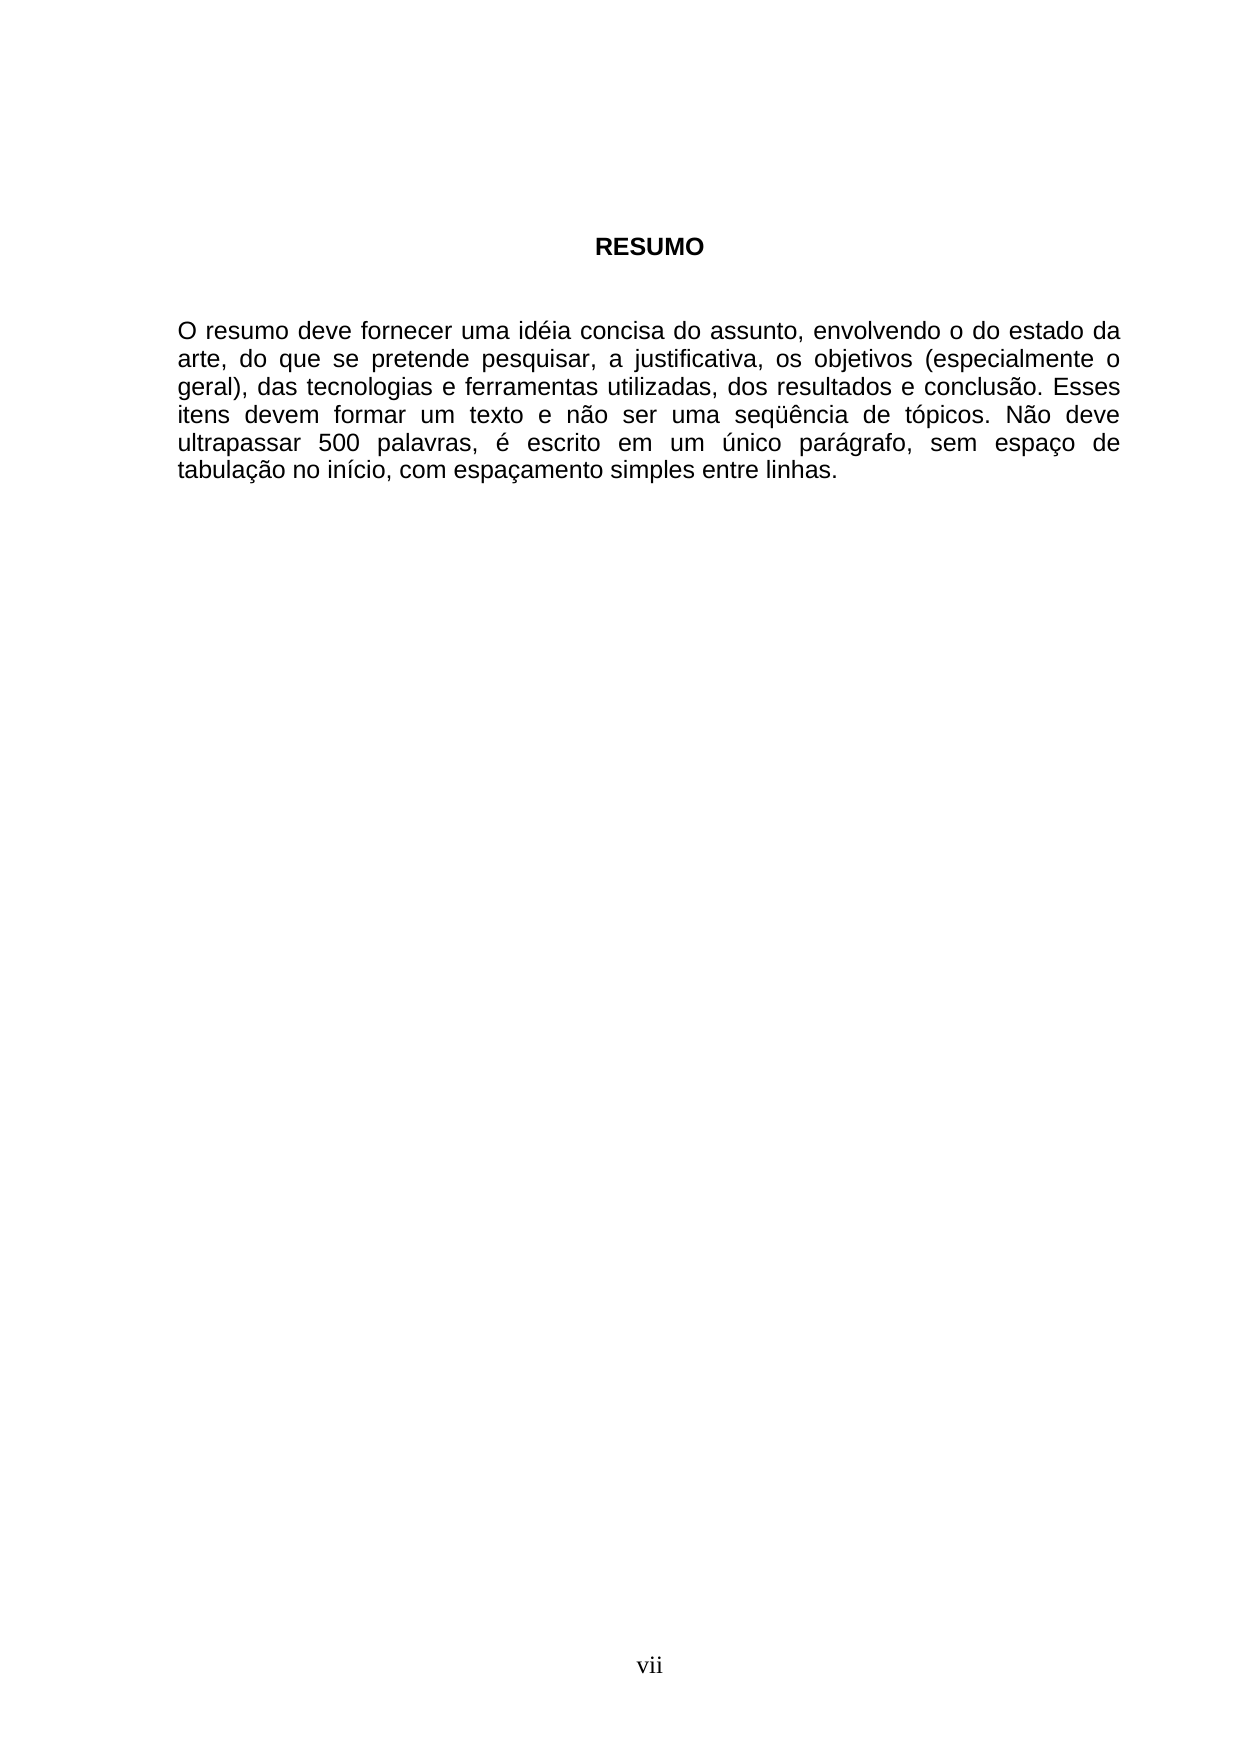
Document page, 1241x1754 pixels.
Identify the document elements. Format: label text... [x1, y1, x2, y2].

subtitle RESUMO [177, 233, 1122, 261]
text O resumo deve fornecer uma idéia concisa do assunto, envolvendo o do estado da arte, do que se pretende pesquisar, a justificativa, os objetivos (especialmente o geral), das tecnologias e ferramentas utilizadas, dos resultados e conclusão. Esses itens devem formar um texto e não ser uma seqüência de tópicos. Não deve ultrapassar 500 palavras, é escrito em um único parágrafo, sem espaço de tabulação no início, com espaçamento simples entre linhas. [177, 317, 1122, 484]
